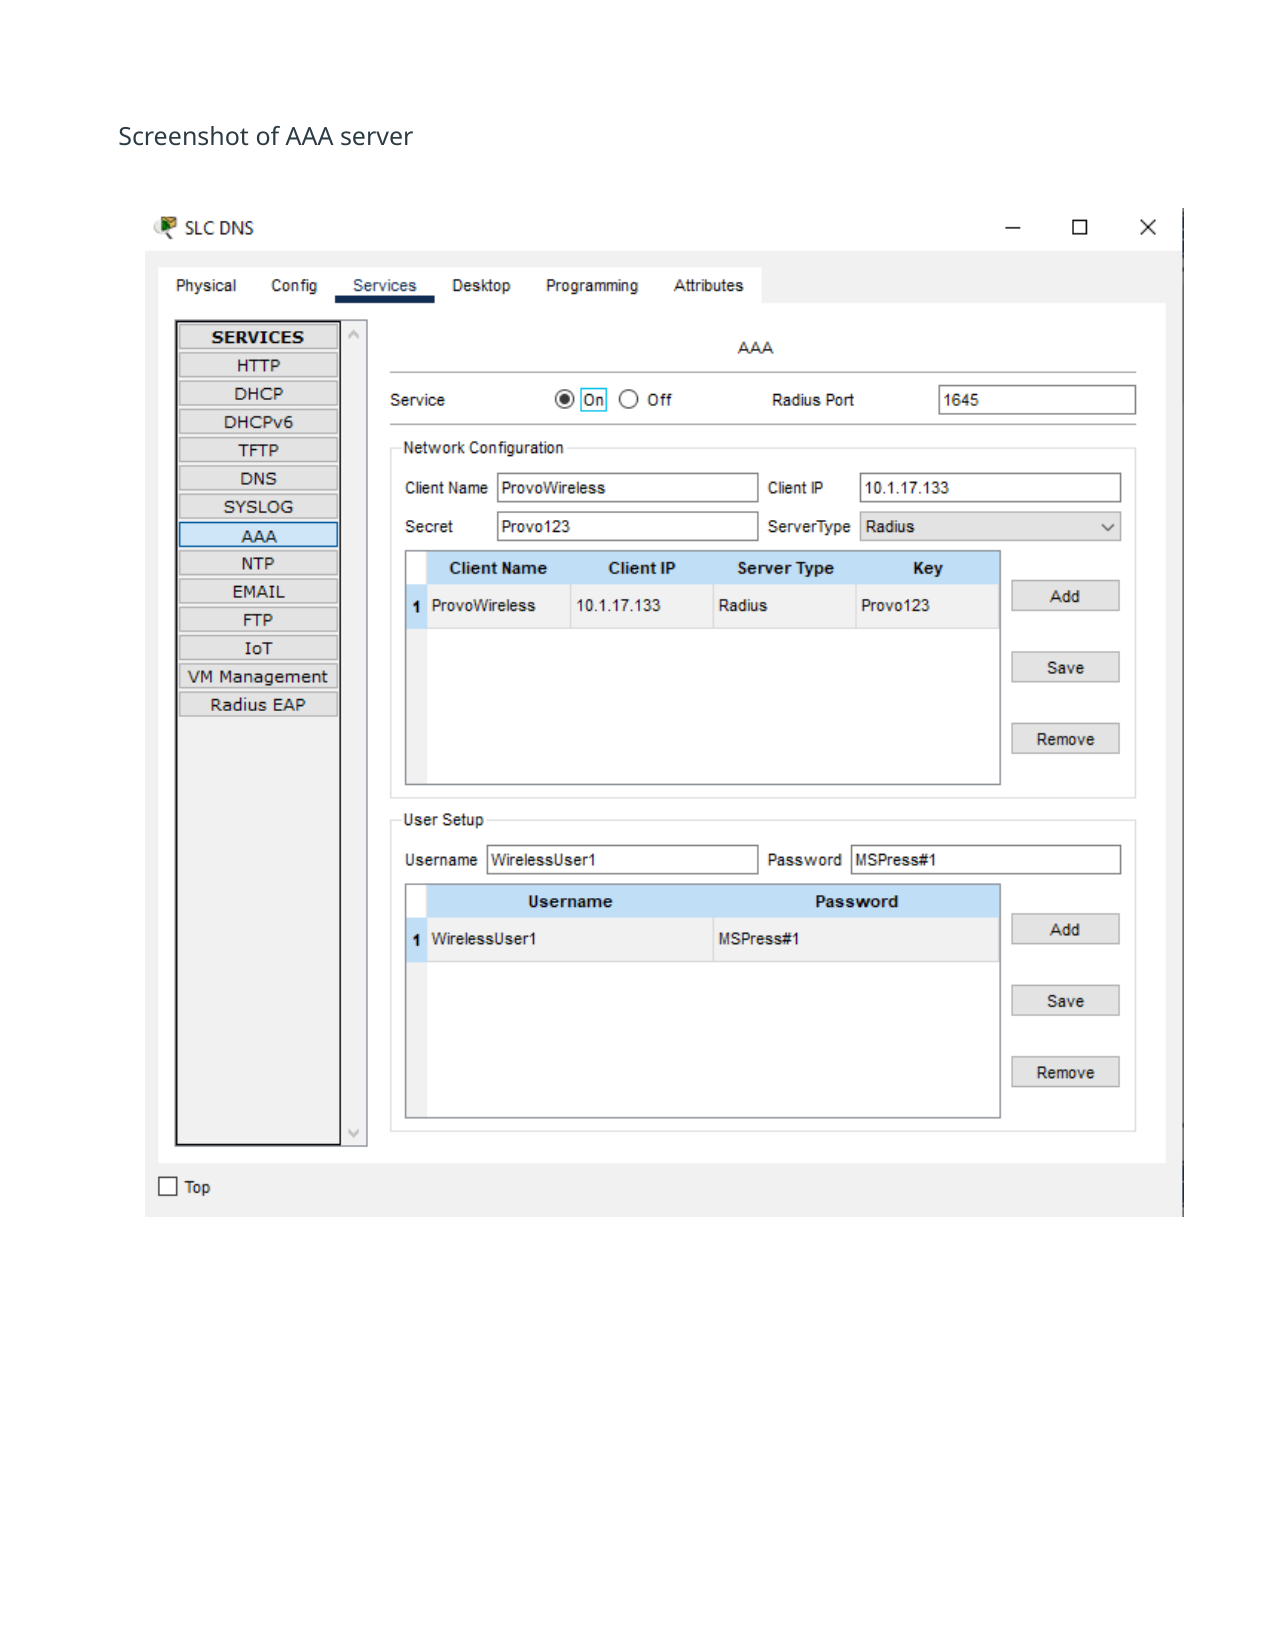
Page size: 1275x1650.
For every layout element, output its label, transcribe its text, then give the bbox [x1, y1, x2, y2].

text Screenshot of AAA server [118, 118, 1157, 152]
picture [145, 208, 1184, 1217]
